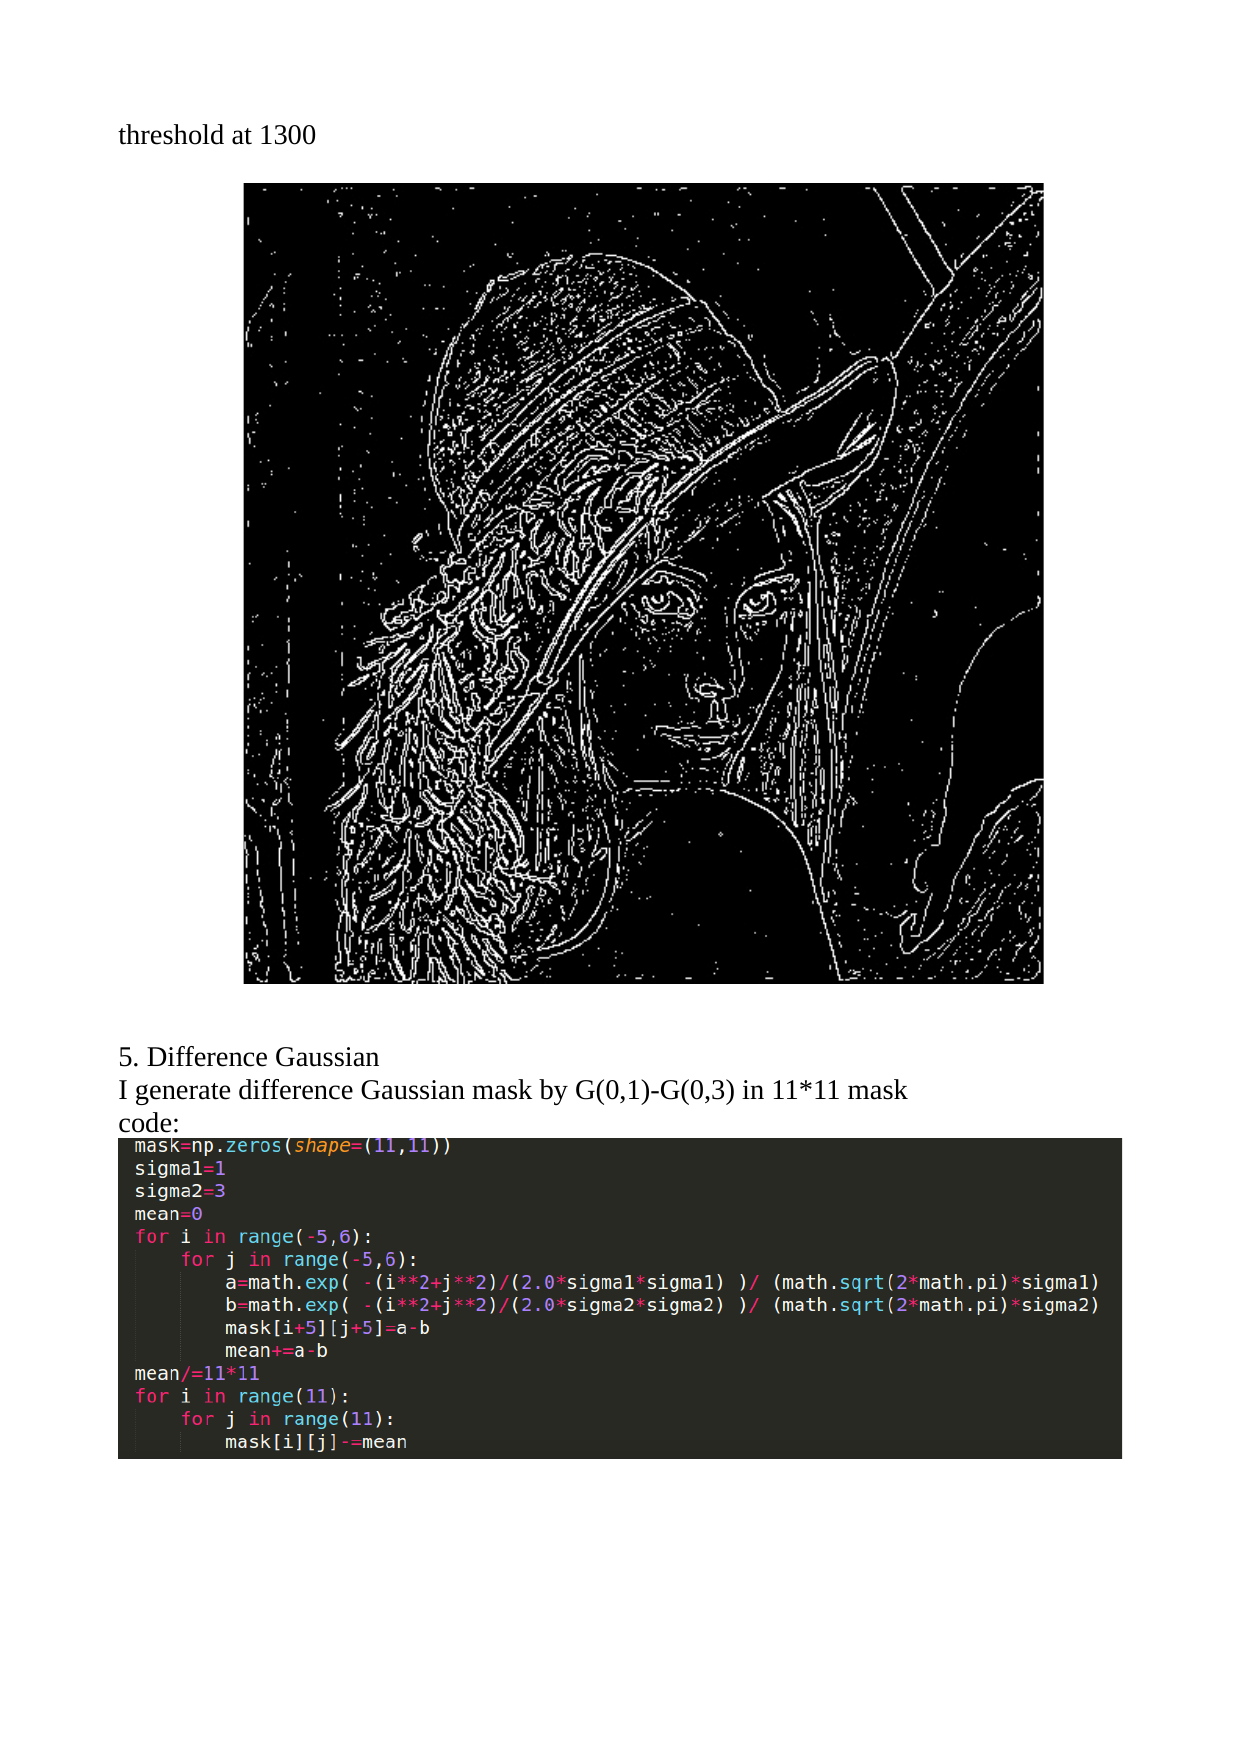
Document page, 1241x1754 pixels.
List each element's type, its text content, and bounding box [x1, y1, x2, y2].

picture [118, 1138, 1123, 1459]
text threshold at 1300 [118, 118, 1122, 151]
text I generate difference Gaussian mask by G(0,1)-G(0,3) in 11*11 mask [118, 1073, 1122, 1106]
text code: [118, 1106, 1122, 1138]
text 5. Difference Gaussian [118, 1040, 1122, 1073]
picture [243, 183, 1044, 984]
